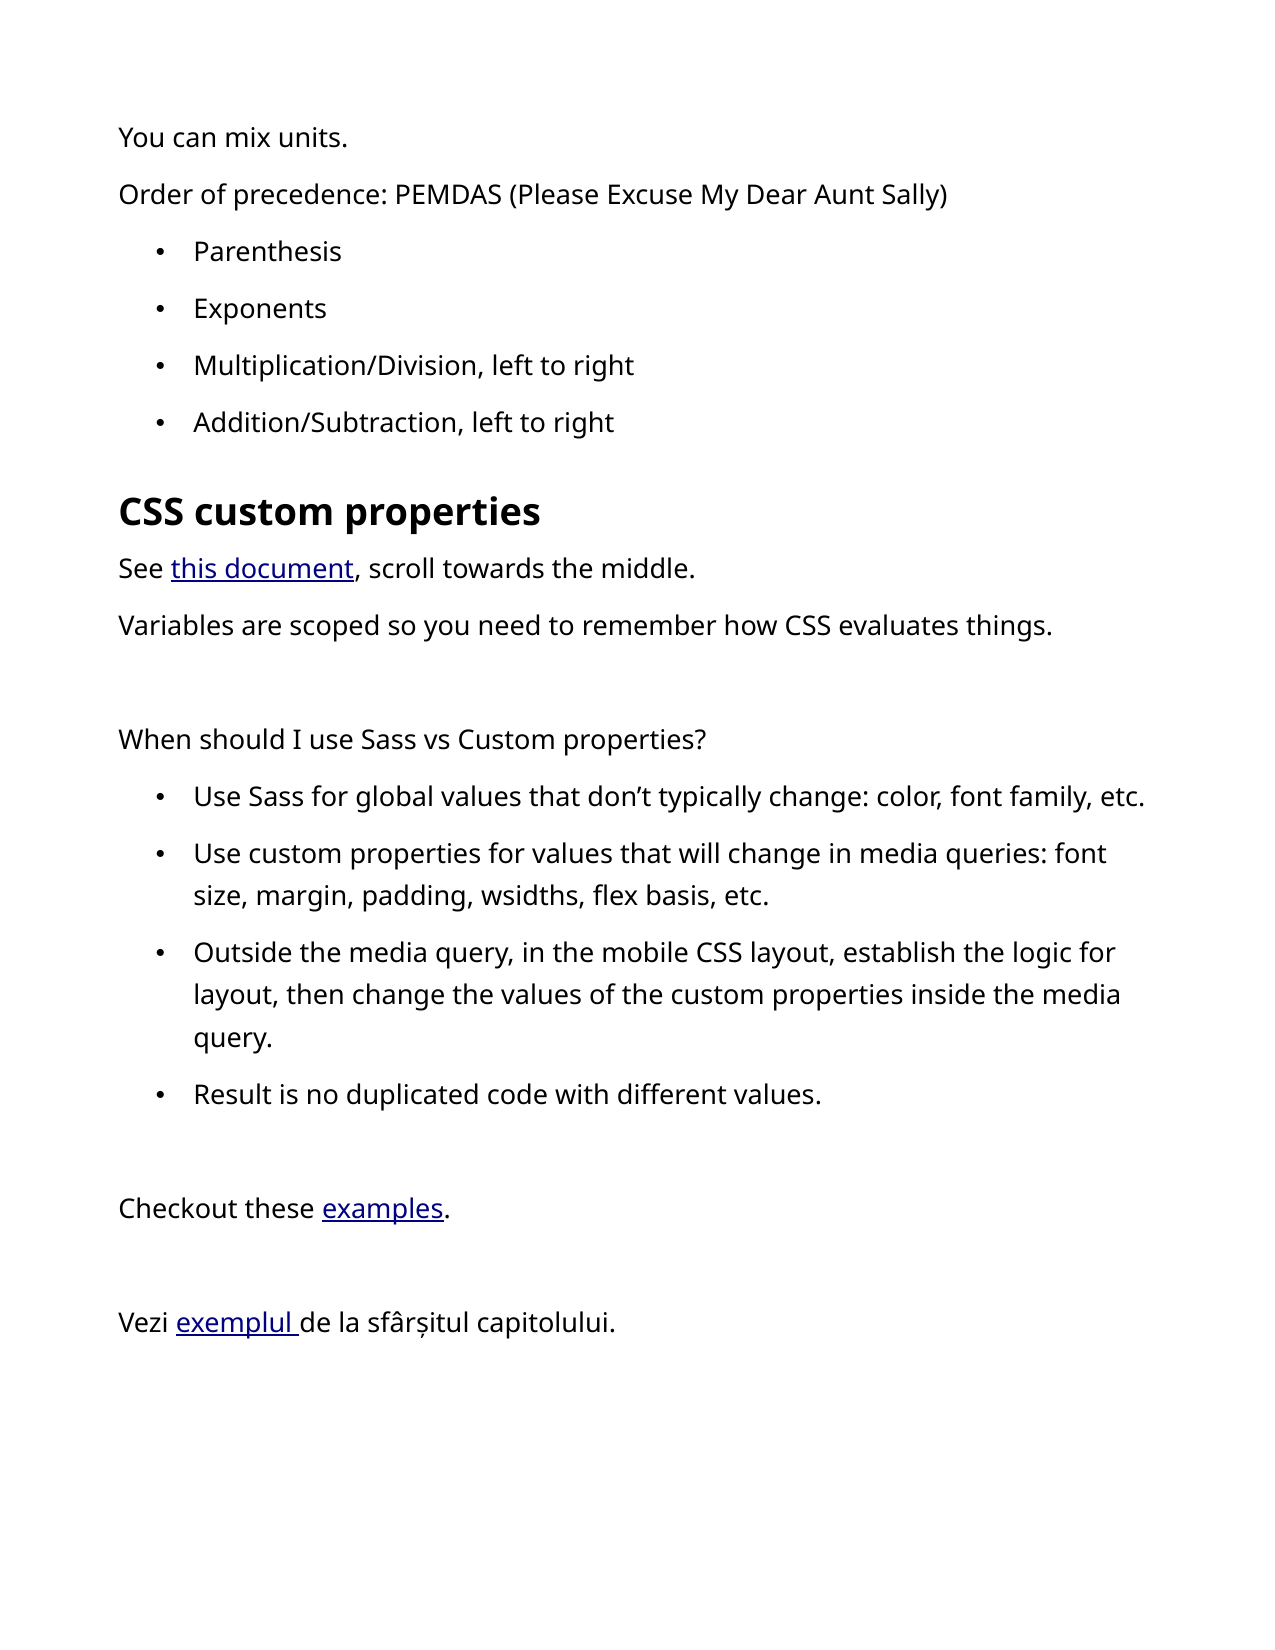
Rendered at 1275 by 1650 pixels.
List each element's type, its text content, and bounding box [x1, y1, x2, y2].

list Exponents [156, 289, 1157, 326]
text Vezi exemplul de la sfârșitul capitolului. [118, 1303, 1157, 1340]
list Parenthesis [156, 232, 1157, 269]
list Multiplication/Division, left to right [156, 346, 1157, 383]
subtitle CSS custom properties [118, 485, 1157, 537]
text See this document, scroll towards the middle. [118, 549, 1157, 586]
list Result is no duplicated code with different values. [156, 1075, 1157, 1112]
list Use custom properties for values that will change in media queries: font size, margin, padding, wsidths, flex basis, etc. [156, 834, 1157, 913]
text You can mix units. [118, 118, 1157, 155]
list Use Sass for global values that don’t typically change: color, font family, etc. [156, 777, 1157, 814]
text Checkout these examples. [118, 1189, 1157, 1226]
list Addition/Subtraction, left to right [156, 403, 1157, 440]
text Order of precedence: PEMDAS (Please Excuse My Dear Aunt Sally) [118, 175, 1157, 212]
text Variables are scoped so you need to remember how CSS evaluates things. [118, 606, 1157, 643]
list Outside the media query, in the mobile CSS layout, establish the logic for layout, then change the values of the custom properties inside the media query. [156, 933, 1157, 1055]
text When should I use Sass vs Custom properties? [118, 720, 1157, 757]
